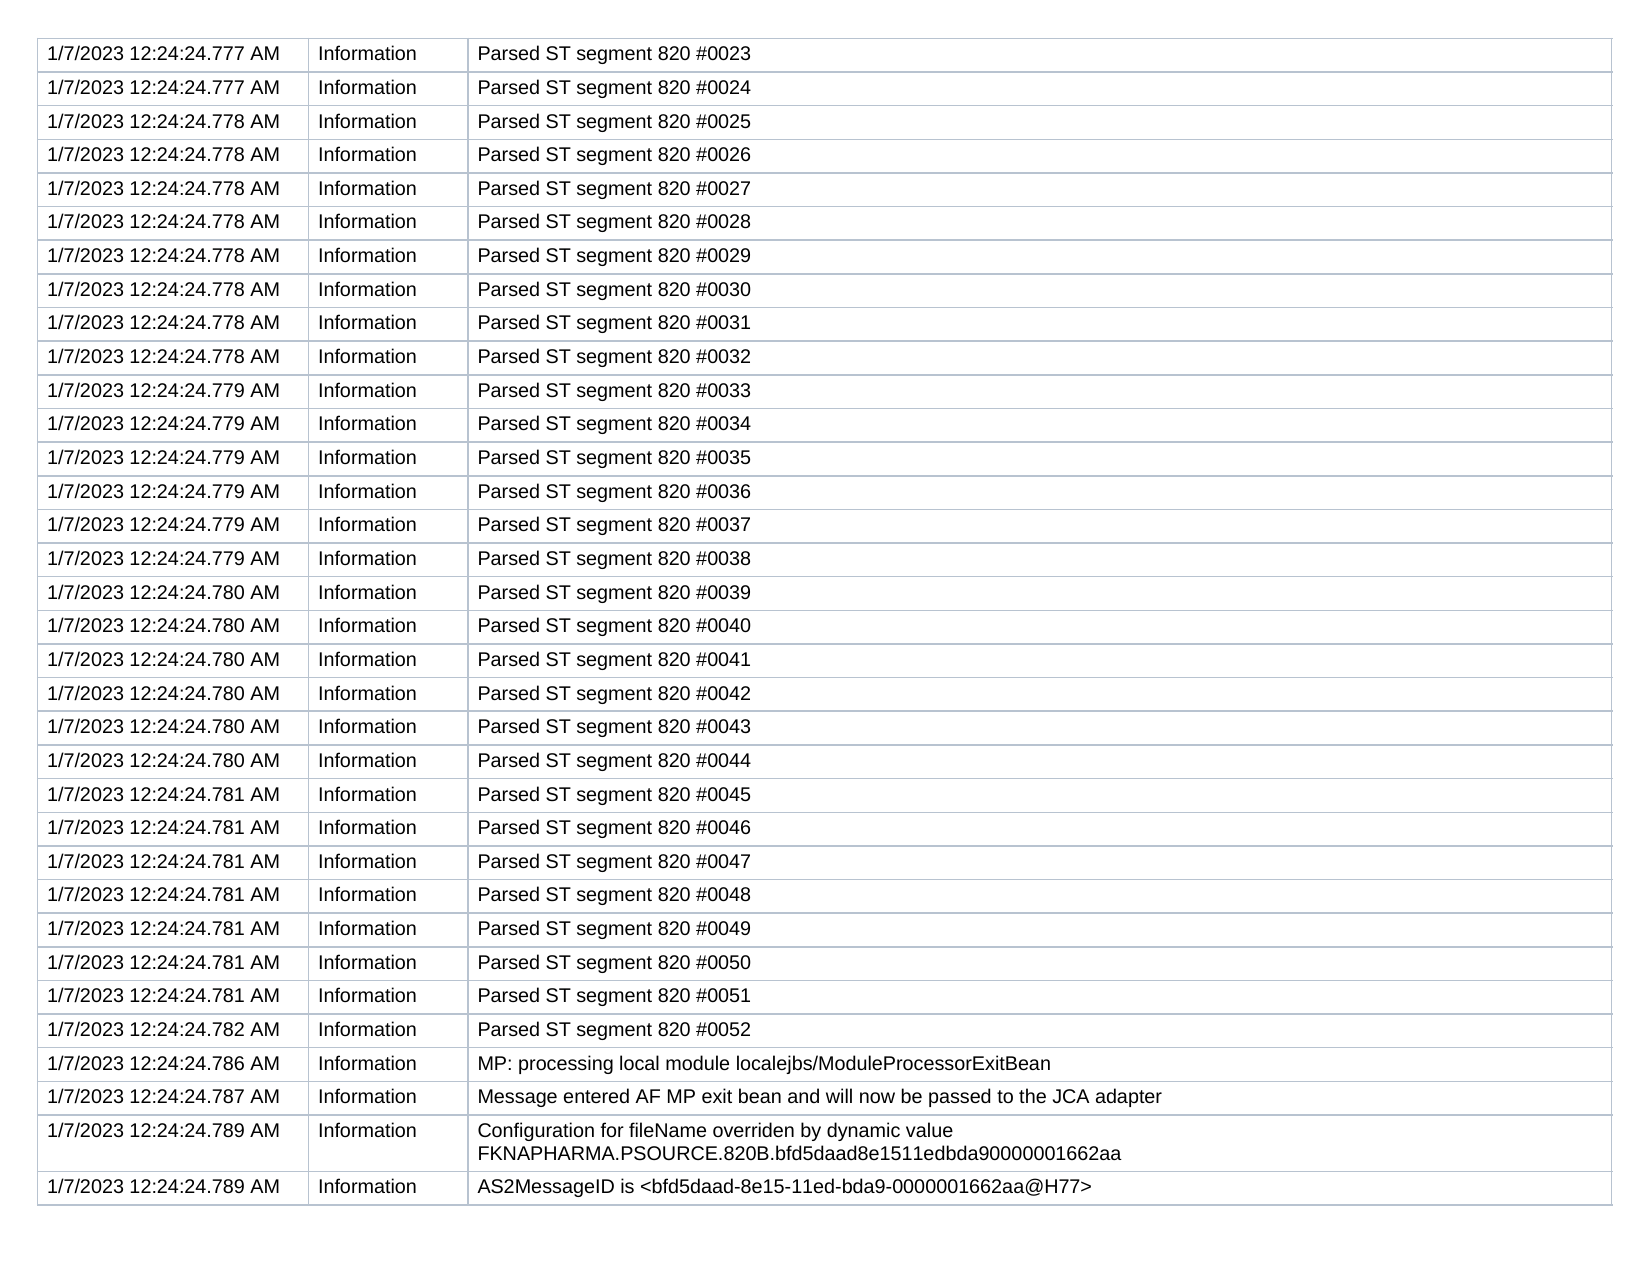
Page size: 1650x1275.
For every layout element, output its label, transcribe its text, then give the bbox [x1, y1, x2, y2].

table_cell 1/7/2023 12:24:24.780 AM [38, 645, 308, 677]
table_cell Parsed ST segment 820 #0041 [469, 645, 1611, 677]
table_cell AS2MessageID is <bfd5daad-8e15-11ed-bda9-0000001662aa@H77> [469, 1172, 1611, 1204]
table_cell 1/7/2023 12:24:24.778 AM [38, 140, 308, 172]
table_cell 1/7/2023 12:24:24.777 AM [38, 39, 308, 71]
table_cell Information [309, 1172, 467, 1204]
table_cell Parsed ST segment 820 #0043 [469, 712, 1611, 744]
table_cell 1/7/2023 12:24:24.778 AM [38, 241, 308, 273]
table_cell Parsed ST segment 820 #0039 [469, 577, 1611, 609]
table_cell Information [309, 477, 467, 508]
table_cell 1/7/2023 12:24:24.778 AM [38, 342, 308, 374]
table_cell 1/7/2023 12:24:24.781 AM [38, 948, 308, 979]
table_cell Parsed ST segment 820 #0030 [469, 275, 1611, 307]
table_cell Message entered AF MP exit bean and will now be passed to the JCA adapter [469, 1082, 1611, 1114]
table_cell Parsed ST segment 820 #0050 [469, 948, 1611, 979]
table_cell Parsed ST segment 820 #0023 [469, 39, 1611, 71]
table_cell MP: processing local module localejbs/ModuleProcessorExitBean [469, 1048, 1611, 1081]
table_cell Parsed ST segment 820 #0040 [469, 611, 1611, 643]
table_cell Parsed ST segment 820 #0049 [469, 914, 1611, 946]
table_cell 1/7/2023 12:24:24.780 AM [38, 712, 308, 744]
table_cell Parsed ST segment 820 #0048 [469, 880, 1611, 912]
table_cell Information [309, 712, 467, 744]
table_cell Information [309, 140, 467, 172]
table_cell Parsed ST segment 820 #0028 [469, 207, 1611, 239]
table_cell Parsed ST segment 820 #0042 [469, 678, 1611, 710]
table_cell Parsed ST segment 820 #0051 [469, 981, 1611, 1013]
table_cell Information [309, 443, 467, 475]
table_cell Information [309, 611, 467, 643]
table_cell Parsed ST segment 820 #0047 [469, 847, 1611, 879]
table_cell Information [309, 948, 467, 979]
table_cell 1/7/2023 12:24:24.778 AM [38, 207, 308, 239]
table_cell 1/7/2023 12:24:24.779 AM [38, 510, 308, 542]
table_cell Information [309, 308, 467, 340]
table_cell Information [309, 544, 467, 576]
table_cell 1/7/2023 12:24:24.778 AM [38, 308, 308, 340]
table_cell Information [309, 847, 467, 879]
table_cell Information [309, 645, 467, 677]
table_cell Information [309, 342, 467, 374]
table_cell Information [309, 376, 467, 408]
table_cell 1/7/2023 12:24:24.779 AM [38, 443, 308, 475]
table_cell 1/7/2023 12:24:24.778 AM [38, 106, 308, 138]
table_cell Information [309, 678, 467, 710]
table_cell Information [309, 880, 467, 912]
table_cell 1/7/2023 12:24:24.787 AM [38, 1082, 308, 1114]
table_cell Parsed ST segment 820 #0029 [469, 241, 1611, 273]
table_cell Parsed ST segment 820 #0034 [469, 409, 1611, 441]
table_cell 1/7/2023 12:24:24.781 AM [38, 779, 308, 811]
table_cell 1/7/2023 12:24:24.777 AM [38, 73, 308, 105]
table_cell Parsed ST segment 820 #0024 [469, 73, 1611, 105]
table_cell Information [309, 241, 467, 273]
table_cell 1/7/2023 12:24:24.780 AM [38, 577, 308, 609]
table_cell Information [309, 275, 467, 307]
table_cell Parsed ST segment 820 #0046 [469, 813, 1611, 845]
table_cell 1/7/2023 12:24:24.781 AM [38, 847, 308, 879]
table_cell Information [309, 1048, 467, 1081]
table_cell Information [309, 39, 467, 71]
table_cell 1/7/2023 12:24:24.781 AM [38, 813, 308, 845]
table_cell Parsed ST segment 820 #0036 [469, 477, 1611, 508]
table_cell 1/7/2023 12:24:24.780 AM [38, 678, 308, 710]
table_cell Information [309, 779, 467, 811]
table_cell 1/7/2023 12:24:24.789 AM [38, 1116, 308, 1171]
table_cell Parsed ST segment 820 #0032 [469, 342, 1611, 374]
table_cell 1/7/2023 12:24:24.781 AM [38, 914, 308, 946]
table_cell Parsed ST segment 820 #0031 [469, 308, 1611, 340]
table_cell Parsed ST segment 820 #0027 [469, 174, 1611, 206]
table_cell 1/7/2023 12:24:24.779 AM [38, 477, 308, 508]
table_cell Information [309, 106, 467, 138]
table_cell Parsed ST segment 820 #0026 [469, 140, 1611, 172]
table_cell 1/7/2023 12:24:24.779 AM [38, 544, 308, 576]
table_cell Configuration for fileName overriden by dynamic value FKNAPHARMA.PSOURCE.820B.bfd5daad8e1511edbda90000001662aa [469, 1116, 1611, 1171]
table_cell Parsed ST segment 820 #0044 [469, 746, 1611, 778]
table_cell 1/7/2023 12:24:24.778 AM [38, 275, 308, 307]
table_cell Information [309, 207, 467, 239]
table_cell Parsed ST segment 820 #0033 [469, 376, 1611, 408]
table_cell 1/7/2023 12:24:24.782 AM [38, 1015, 308, 1047]
table_cell Parsed ST segment 820 #0052 [469, 1015, 1611, 1047]
table_cell Information [309, 174, 467, 206]
table_cell Parsed ST segment 820 #0037 [469, 510, 1611, 542]
table_cell Information [309, 1116, 467, 1171]
table_cell 1/7/2023 12:24:24.781 AM [38, 981, 308, 1013]
table_cell 1/7/2023 12:24:24.781 AM [38, 880, 308, 912]
table_cell Information [309, 914, 467, 946]
table_cell 1/7/2023 12:24:24.786 AM [38, 1048, 308, 1081]
table_cell Parsed ST segment 820 #0025 [469, 106, 1611, 138]
table_cell 1/7/2023 12:24:24.779 AM [38, 376, 308, 408]
table_cell Information [309, 1015, 467, 1047]
table_cell Information [309, 577, 467, 609]
table_cell 1/7/2023 12:24:24.780 AM [38, 746, 308, 778]
table_cell Information [309, 746, 467, 778]
table_cell 1/7/2023 12:24:24.779 AM [38, 409, 308, 441]
table_cell Parsed ST segment 820 #0045 [469, 779, 1611, 811]
table_cell Information [309, 813, 467, 845]
table_cell Information [309, 1082, 467, 1114]
table_cell Information [309, 510, 467, 542]
table_cell 1/7/2023 12:24:24.789 AM [38, 1172, 308, 1204]
table_cell Parsed ST segment 820 #0035 [469, 443, 1611, 475]
table_cell Information [309, 409, 467, 441]
table_cell 1/7/2023 12:24:24.778 AM [38, 174, 308, 206]
table_cell Parsed ST segment 820 #0038 [469, 544, 1611, 576]
table_cell Information [309, 981, 467, 1013]
table_cell 1/7/2023 12:24:24.780 AM [38, 611, 308, 643]
table_cell Information [309, 73, 467, 105]
